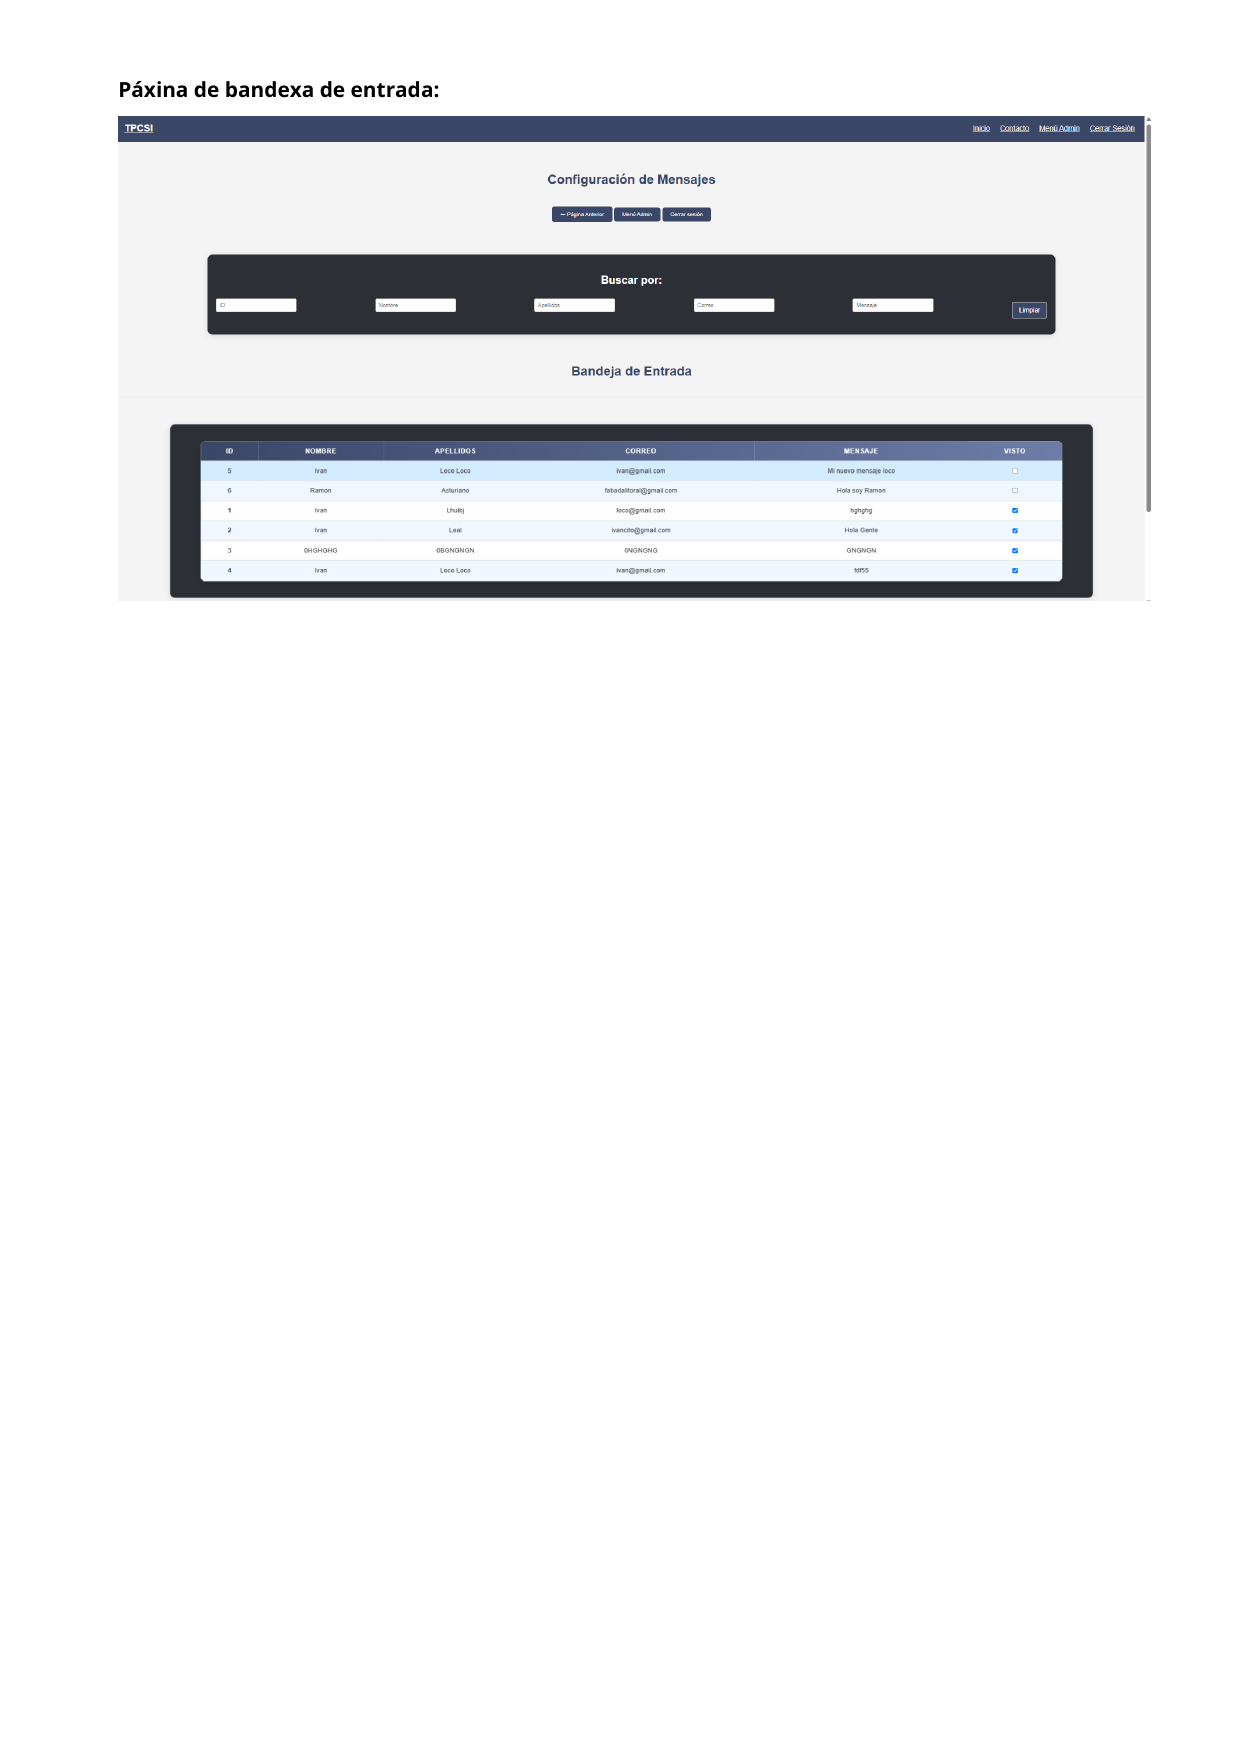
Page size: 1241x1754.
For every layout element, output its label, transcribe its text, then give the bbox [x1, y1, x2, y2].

text Páxina de bandexa de entrada: [118, 75, 1152, 103]
picture [118, 116, 1152, 601]
